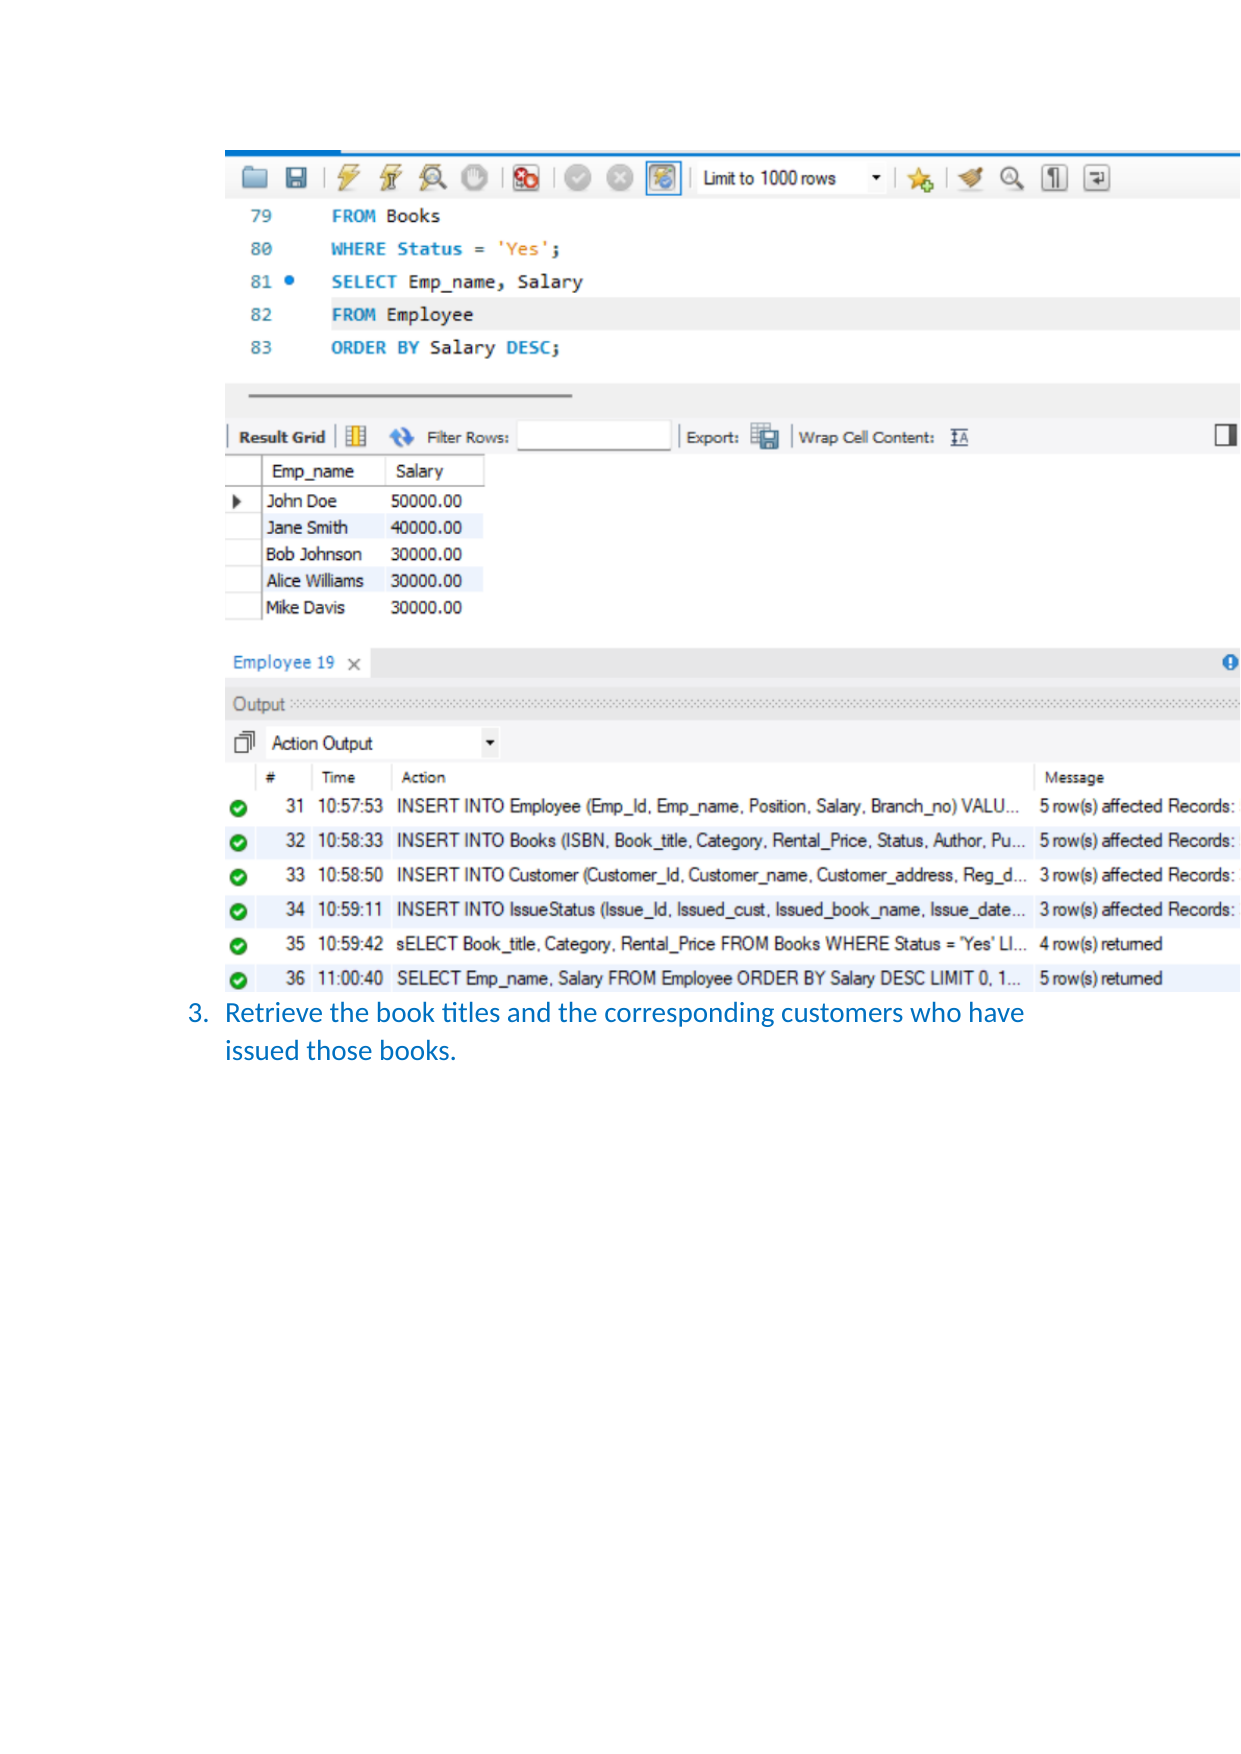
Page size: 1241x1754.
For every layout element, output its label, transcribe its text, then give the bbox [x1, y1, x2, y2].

list Retrieve the book titles and the corresponding customers who have issued those books. [187, 994, 1090, 1067]
